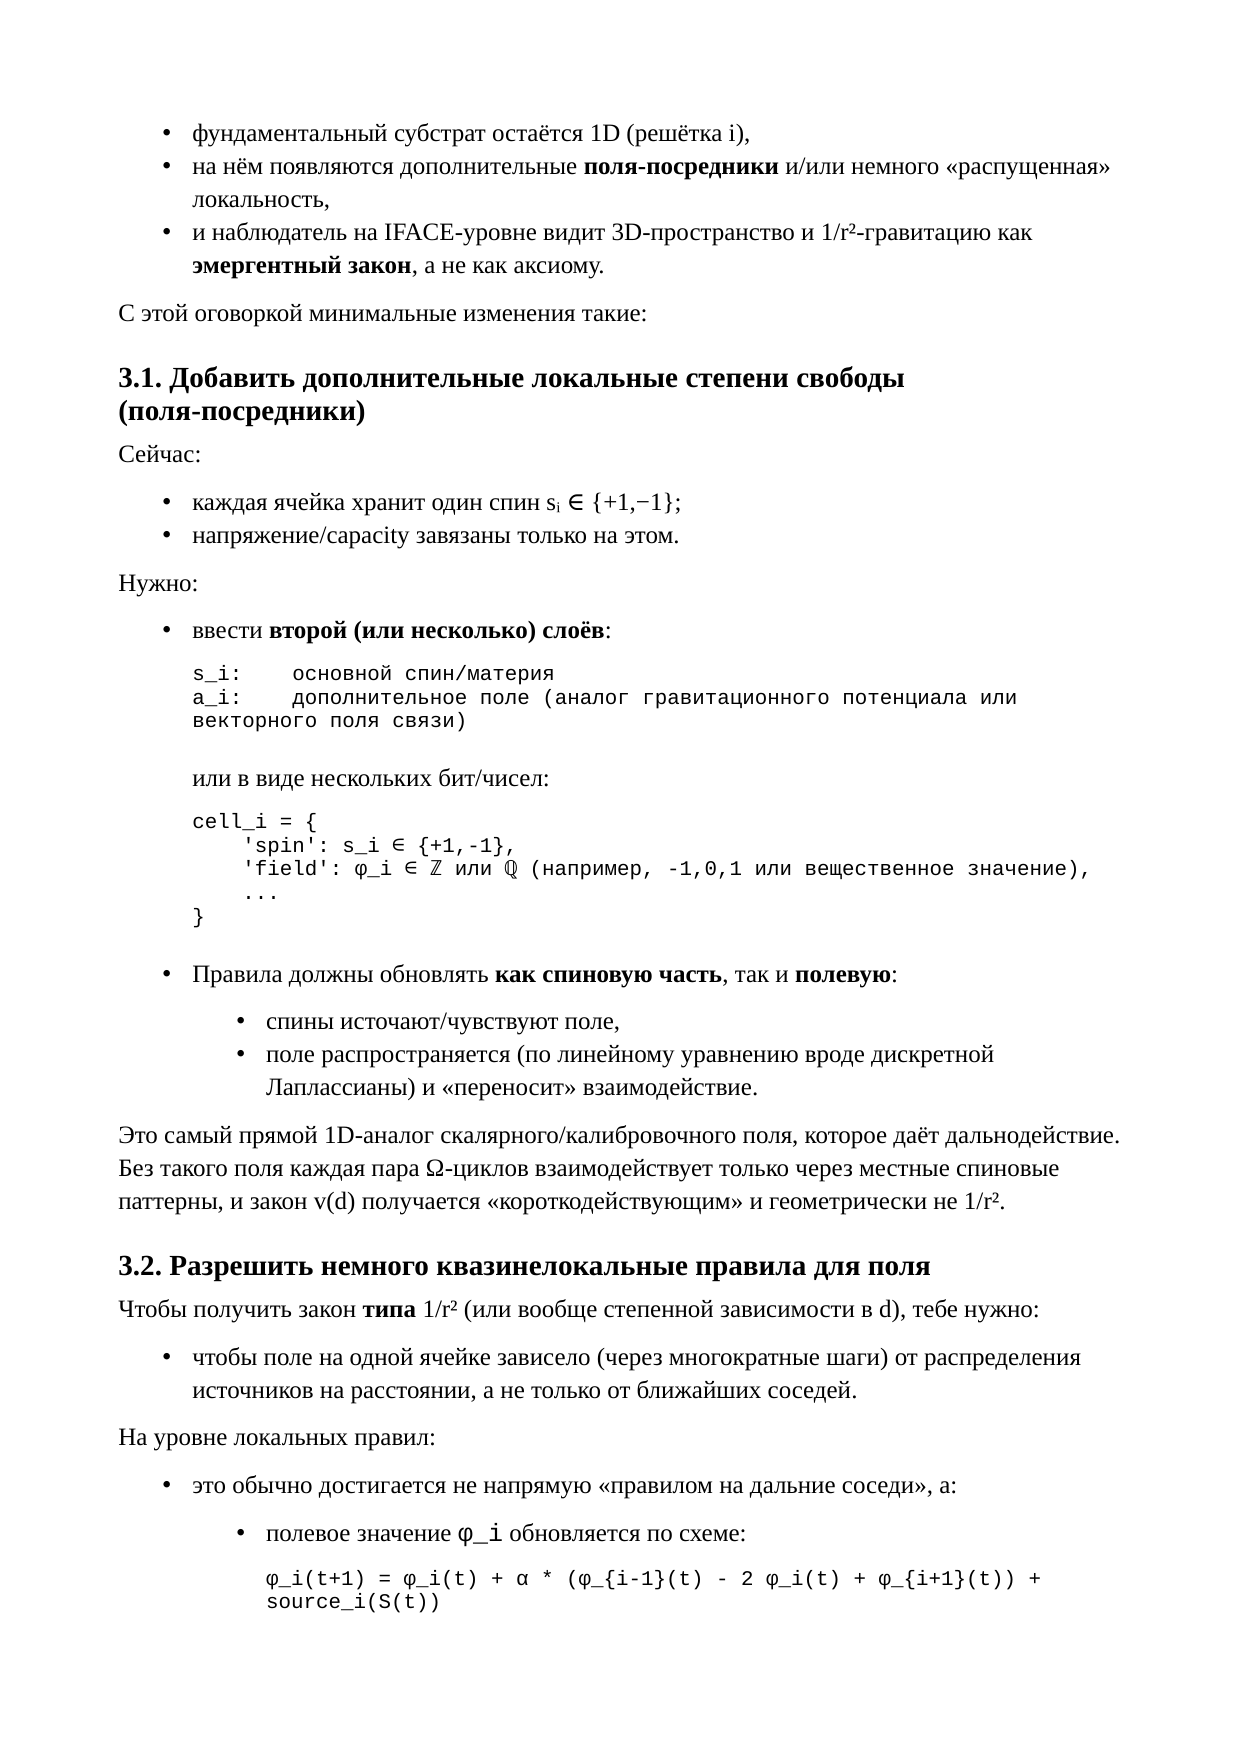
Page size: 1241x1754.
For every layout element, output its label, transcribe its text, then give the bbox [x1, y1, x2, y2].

text На уровне локальных правил: [118, 1422, 1122, 1451]
text С этой оговоркой минимальные изменения такие: [118, 298, 1122, 327]
list напряжение/capacity завязаны только на этом. [162, 520, 1122, 549]
list ... [162, 882, 1122, 906]
text Сейчас: [118, 439, 1122, 468]
list фундаментальный субстрат остаётся 1D (решётка i), [162, 118, 1122, 147]
list 'spin': s_i ∈ {+1,-1}, [162, 835, 1122, 858]
text Чтобы получить закон типа 1/r² (или вообще степенной зависимости в d), тебе нужно: [118, 1294, 1122, 1323]
list Правила должны обновлять как спиновую часть, так и полевую: [162, 959, 1122, 987]
list на нём появляются дополнительные поля‑посредники и/или немного «распущенная» локальность, [162, 151, 1122, 213]
subtitle 3.1. Добавить дополнительные локальные степени свободы (поля‑посредники) [118, 360, 1122, 427]
text Это самый прямой 1D‑аналог скалярного/калибровочного поля, которое даёт дальнодействие. Без такого поля каждая пара Ω‑циклов взаимодействует только через местные спиновые паттерны, и закон v(d) получается «короткодействующим» и геометрически не 1/r². [118, 1120, 1122, 1215]
list или в виде нескольких бит/чисел: [162, 763, 1122, 792]
list ввести второй (или несколько) слоёв: [162, 615, 1122, 644]
list a_i: дополнительное поле (аналог гравитационного потенциала или векторного поля связи) [162, 687, 1122, 734]
list φ_i(t+1) = φ_i(t) + α * (φ_{i-1}(t) - 2 φ_i(t) + φ_{i+1}(t)) + source_i(S(t)) [236, 1568, 1122, 1615]
list s_i: основной спин/материя [162, 663, 1122, 687]
list и наблюдатель на IFACE‑уровне видит 3D‑пространство и 1/r²‑гравитацию как эмергентный закон, а не как аксиому. [162, 217, 1122, 279]
list поле распространяется (по линейному уравнению вроде дискретной Лаплассианы) и «переносит» взаимодействие. [236, 1039, 1122, 1101]
list полевое значение φ_i обновляется по схеме: [236, 1518, 1122, 1548]
list 'field': φ_i ∈ ℤ или ℚ (например, -1,0,1 или вещественное значение), [162, 858, 1122, 882]
list спины источают/чувствуют поле, [236, 1006, 1122, 1035]
list cell_i = { [162, 811, 1122, 835]
text Нужно: [118, 568, 1122, 597]
subtitle 3.2. Разрешить немного квазинелокальные правила для поля [118, 1248, 1122, 1282]
list } [162, 906, 1122, 929]
list чтобы поле на одной ячейке зависело (через многократные шаги) от распределения источников на расстоянии, а не только от ближайших соседей. [162, 1342, 1122, 1404]
list каждая ячейка хранит один спин sᵢ ∈ {+1,−1}; [162, 487, 1122, 516]
list это обычно достигается не напрямую «правилом на дальние соседи», а: [162, 1470, 1122, 1499]
